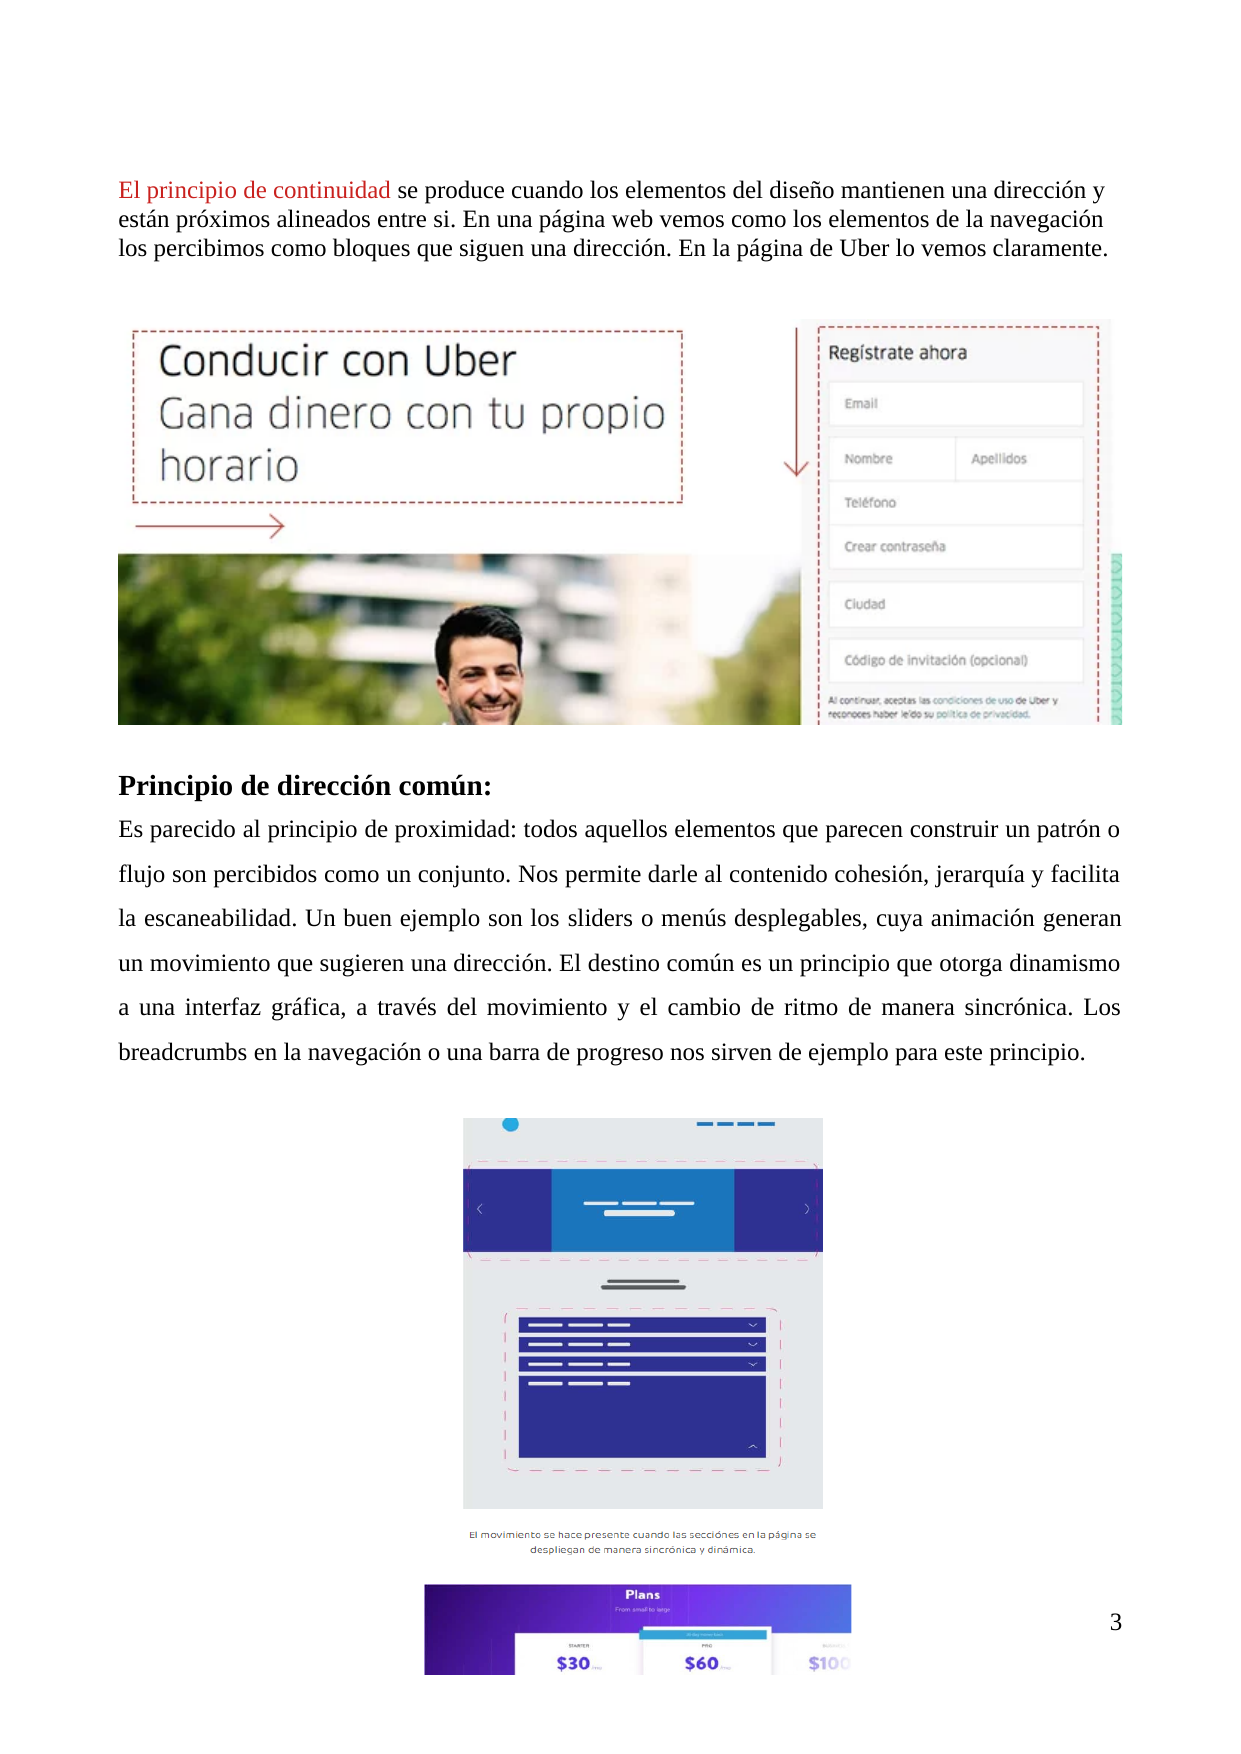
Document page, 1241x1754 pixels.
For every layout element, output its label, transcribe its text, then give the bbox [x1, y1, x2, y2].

text El principio de continuidad se produce cuando los elementos del diseño mantienen una dirección y están próximos alineados entre si. En una página web vemos como los elementos de la navegación los percibimos como bloques que siguen una dirección. En la página de Uber lo vemos claramente. [118, 176, 1122, 262]
subtitle Principio de dirección común: [118, 768, 1122, 802]
picture [118, 319, 1123, 725]
text Es parecido al principio de proximidad: todos aquellos elementos que parecen construir un patrón o flujo son percibidos como un conjunto. Nos permite darle al contenido cohesión, jerarquía y facilita la escaneabilidad. Un buen ejemplo son los sliders o menús desplegables, cuya animación generan un movimiento que sugieren una dirección. El destino común es un principio que otorga dinamismo a una interfaz gráfica, a través del movimiento y el cambio de ritmo de manera sincrónica. Los breadcrumbs en la navegación o una barra de progreso nos sirven de ejemplo para este principio. [118, 814, 1122, 1065]
picture [410, 1118, 852, 1675]
